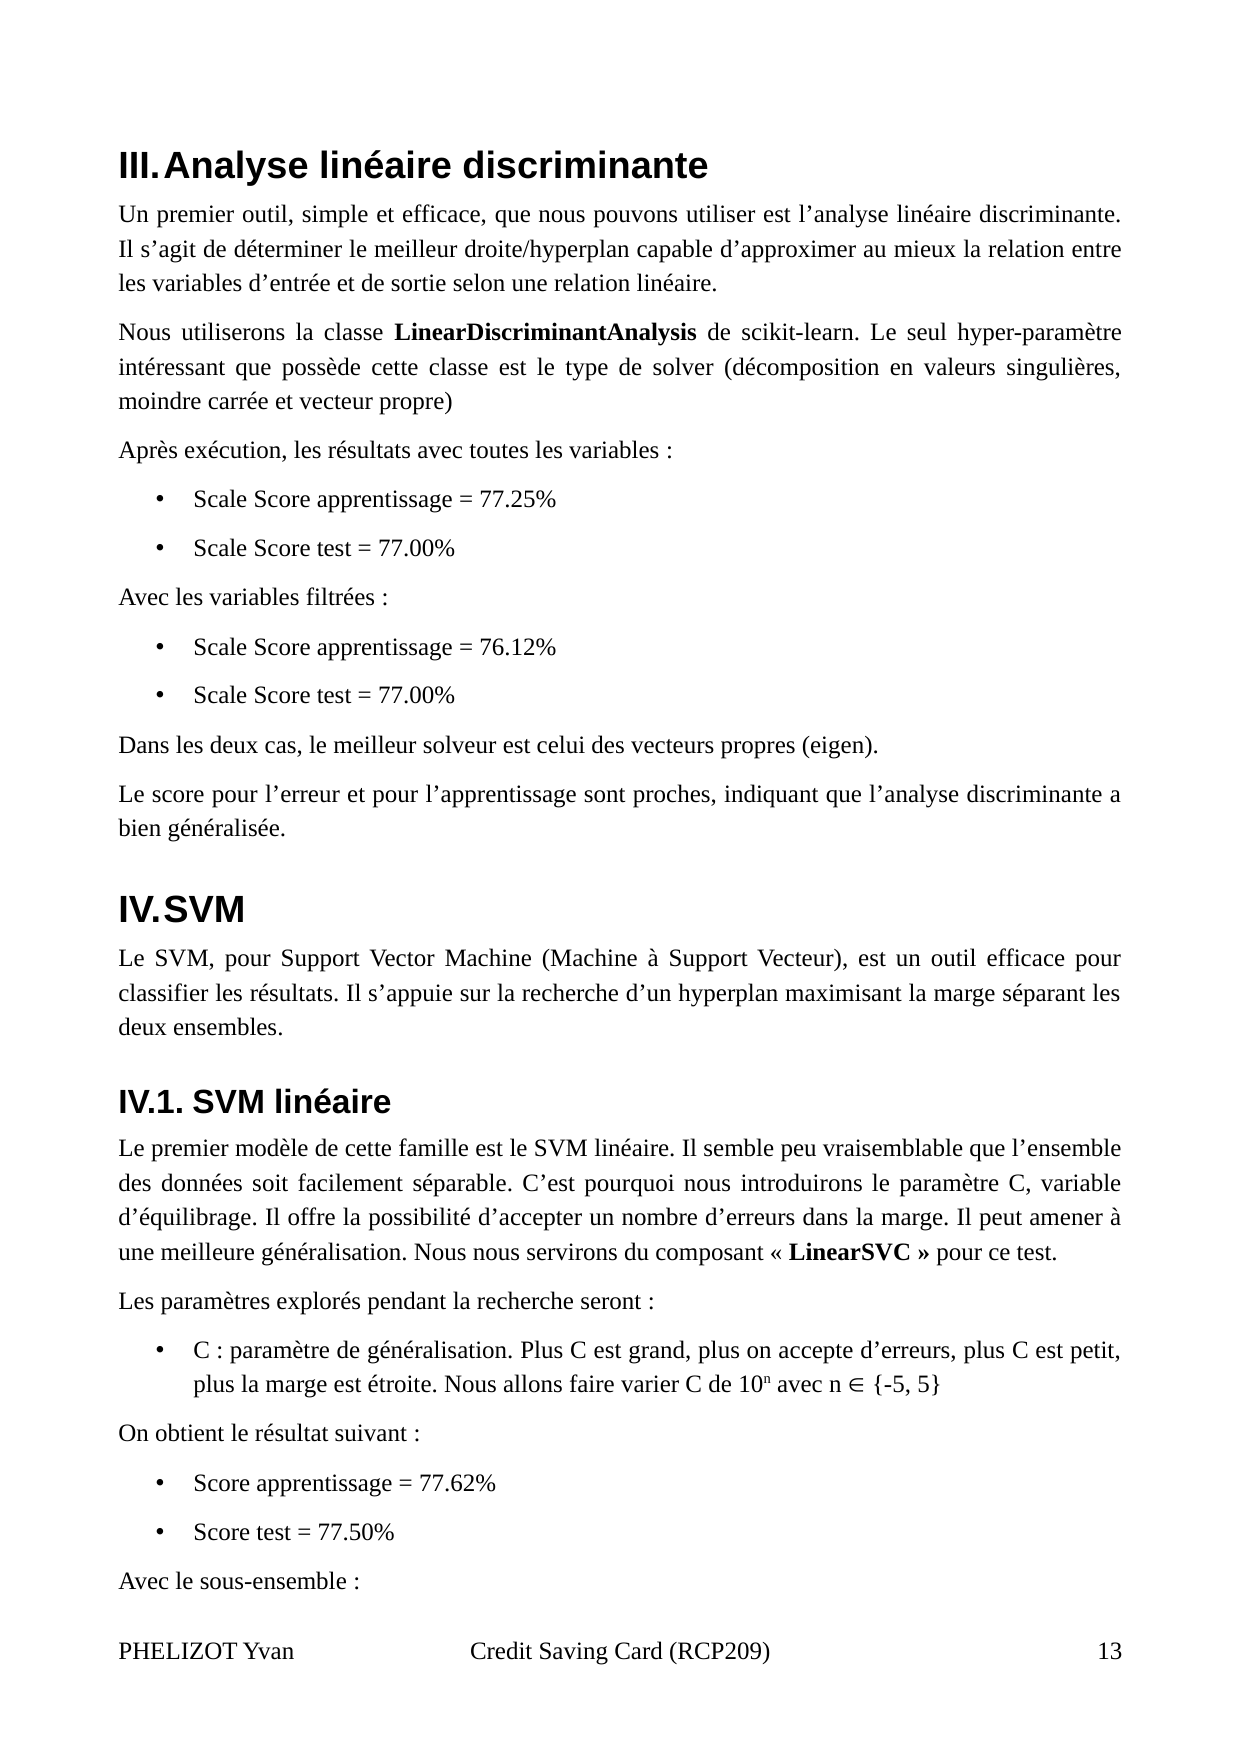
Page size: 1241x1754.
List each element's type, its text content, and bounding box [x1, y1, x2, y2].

text Nous utiliserons la classe LinearDiscriminantAnalysis de scikit-learn. Le seul hyper-paramètre intéressant que possède cette classe est le type de solver (décomposition en valeurs singulières, moindre carrée et vecteur propre) [118, 317, 1122, 415]
text Un premier outil, simple et efficace, que nous pouvons utiliser est l’analyse linéaire discriminante. Il s’agit de déterminer le meilleur droite/hyperplan capable d’approximer au mieux la relation entre les variables d’entrée et de sortie selon une relation linéaire. [118, 199, 1122, 297]
text Le SVM, pour Support Vector Machine (Machine à Support Vecteur), est un outil efficace pour classifier les résultats. Il s’appuie sur la recherche d’un hyperplan maximisant la marge séparant les deux ensembles. [118, 943, 1122, 1041]
subtitle SVM [118, 887, 1122, 931]
text Le premier modèle de cette famille est le SVM linéaire. Il semble peu vraisemblable que l’ensemble des données soit facilement séparable. C’est pourquoi nous introduirons le paramètre C, variable d’équilibrage. Il offre la possibilité d’accepter un nombre d’erreurs dans la marge. Il peut amener à une meilleure généralisation. Nous nous servirons du composant « LinearSVC » pour ce test. [118, 1133, 1122, 1266]
list Score test = 77.50% [156, 1517, 1122, 1545]
list Scale Score apprentissage = 76.12% [156, 632, 1122, 660]
list Score apprentissage = 77.62% [156, 1468, 1122, 1496]
text Après exécution, les résultats avec toutes les variables : [118, 435, 1122, 464]
text Dans les deux cas, le meilleur solveur est celui des vecteurs propres (eigen). [118, 730, 1122, 758]
list Scale Score test = 77.00% [156, 681, 1122, 709]
subtitle SVM linéaire [118, 1082, 1122, 1121]
text On obtient le résultat suivant : [118, 1418, 1122, 1447]
subtitle Analyse linéaire discriminante [118, 143, 1122, 187]
text Avec les variables filtrées : [118, 582, 1122, 611]
text Le score pour l’erreur et pour l’apprentissage sont proches, indiquant que l’analyse discriminante a bien généralisée. [118, 779, 1122, 842]
text Avec le sous-ensemble : [118, 1566, 1122, 1594]
list Scale Score apprentissage = 77.25% [156, 484, 1122, 513]
list Scale Score test = 77.00% [156, 533, 1122, 562]
list C : paramètre de généralisation. Plus C est grand, plus on accepte d’erreurs, plus C est petit, plus la marge est étroite. Nous allons faire varier C de 10n avec n Î {-5, 5} [156, 1335, 1122, 1398]
text Les paramètres explorés pendant la recherche seront : [118, 1286, 1122, 1315]
